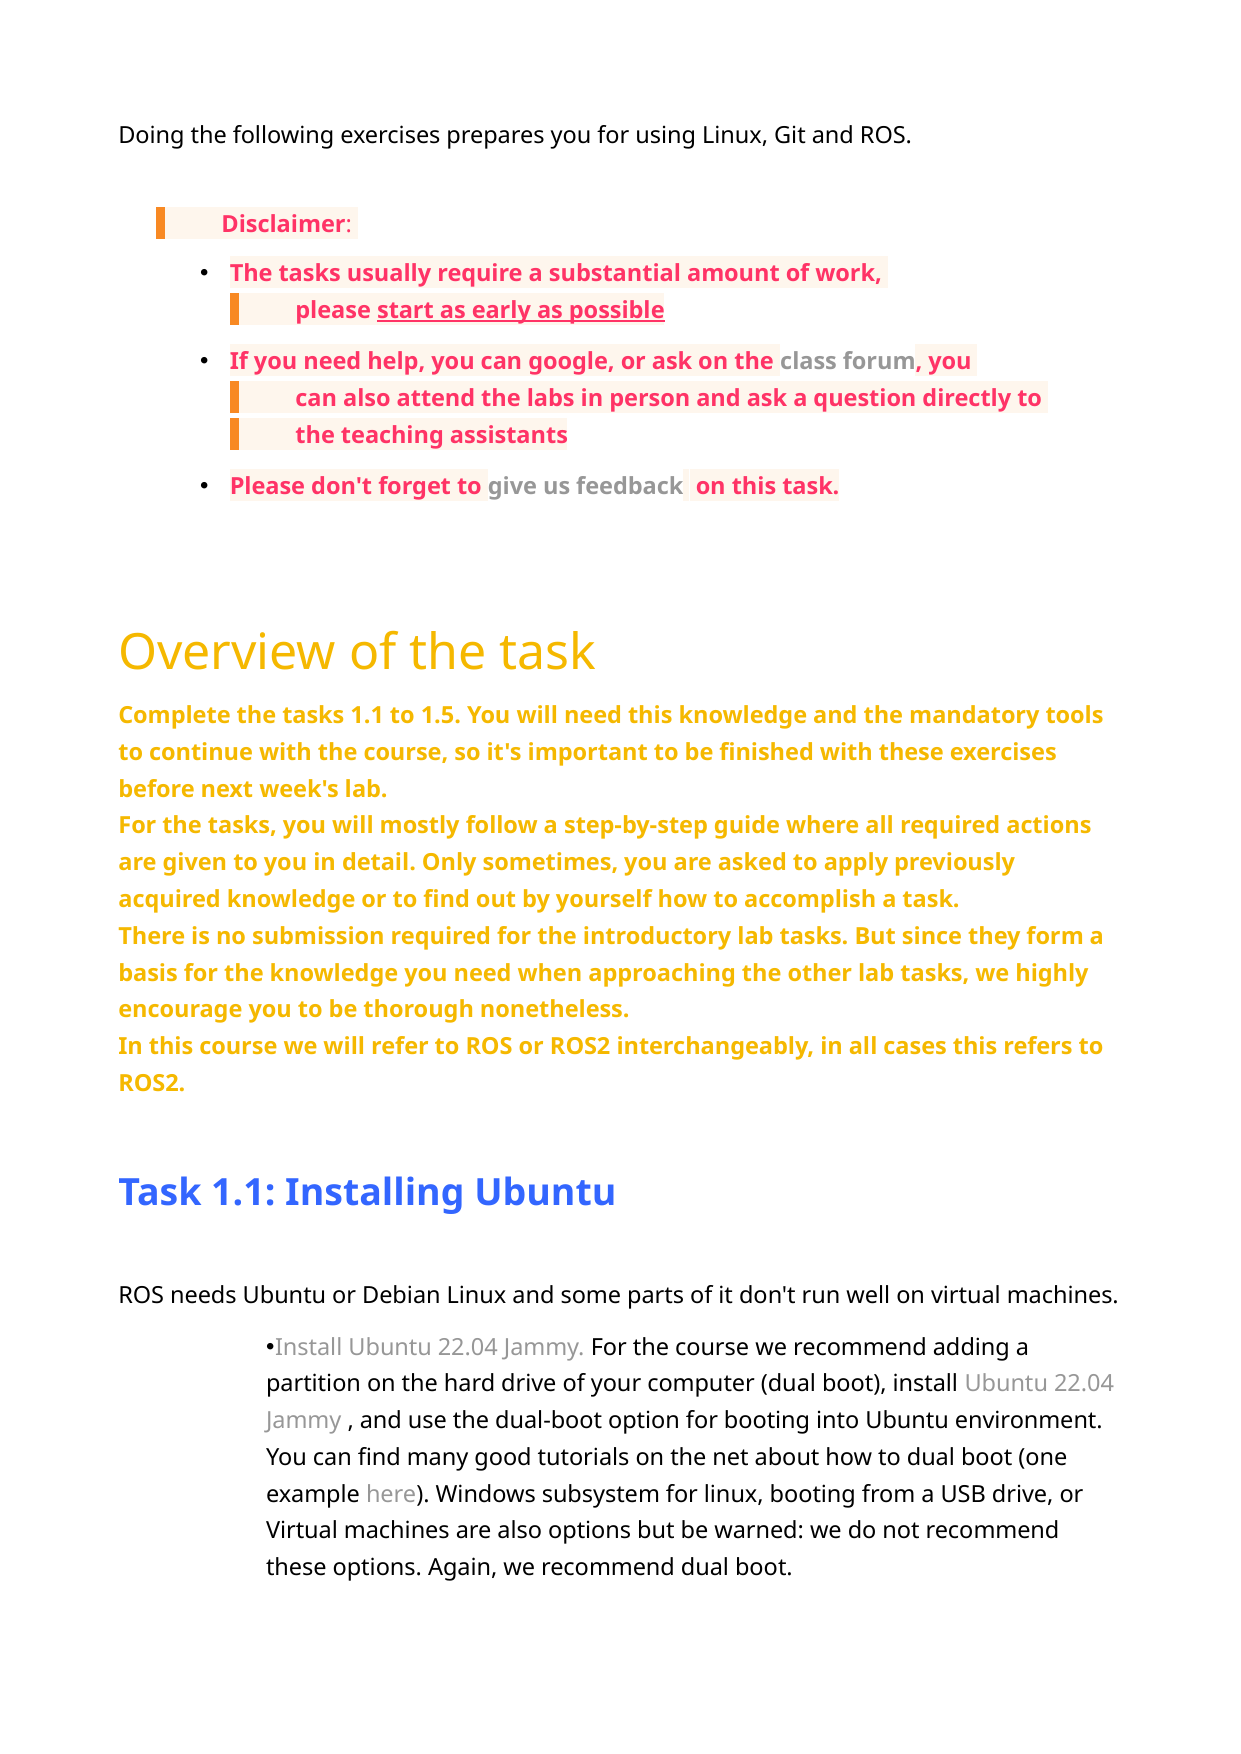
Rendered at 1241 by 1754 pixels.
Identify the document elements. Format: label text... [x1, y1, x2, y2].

list The tasks usually require a substantial amount of work, please start as early as possible [200, 256, 1084, 325]
text Complete the tasks 1.1 to 1.5. You will need this knowledge and the mandatory tools to continue with the course, so it's important to be finished with these exercises before next week's lab. For the tasks, you will mostly follow a step-by-step guide where all required actions are given to you in detail. Only sometimes, you are asked to apply previously acquired knowledge or to find out by yourself how to accomplish a task. There is no submission required for the introductory lab tasks. But since they form a basis for the knowledge you need when approaching the other lab tasks, we highly encourage you to be thorough nonetheless. In this course we will refer to ROS or ROS2 interchangeably, in all cases this refers to ROS2. [118, 698, 1122, 1098]
list Install Ubuntu 22.04 Jammy. For the course we recommend adding a partition on the hard drive of your computer (dual boot), install Ubuntu 22.04 Jammy , and use the dual-boot option for booting into Ubuntu environment. You can find many good tutorials on the net about how to dual boot (one example here). Windows subsystem for linux, booting from a USB drive, or Virtual machines are also options but be warned: we do not recommend these options. Again, we recommend dual boot. [118, 1330, 1122, 1582]
text Doing the following exercises prepares you for using Linux, Git and ROS. [118, 118, 1122, 150]
subtitle Task 1.1: Installing Ubuntu [118, 1165, 1122, 1216]
text ROS needs Ubuntu or Debian Linux and some parts of it don't run well on virtual machines. [118, 1278, 1122, 1310]
list Please don't forget to give us feedback on this task. [200, 469, 1084, 501]
subtitle Overview of the task [118, 616, 1122, 684]
list If you need help, you can google, or ask on the class forum, you can also attend the labs in person and ask a question directly to the teaching assistants [200, 344, 1084, 450]
text Disclaimer: [165, 207, 1084, 239]
